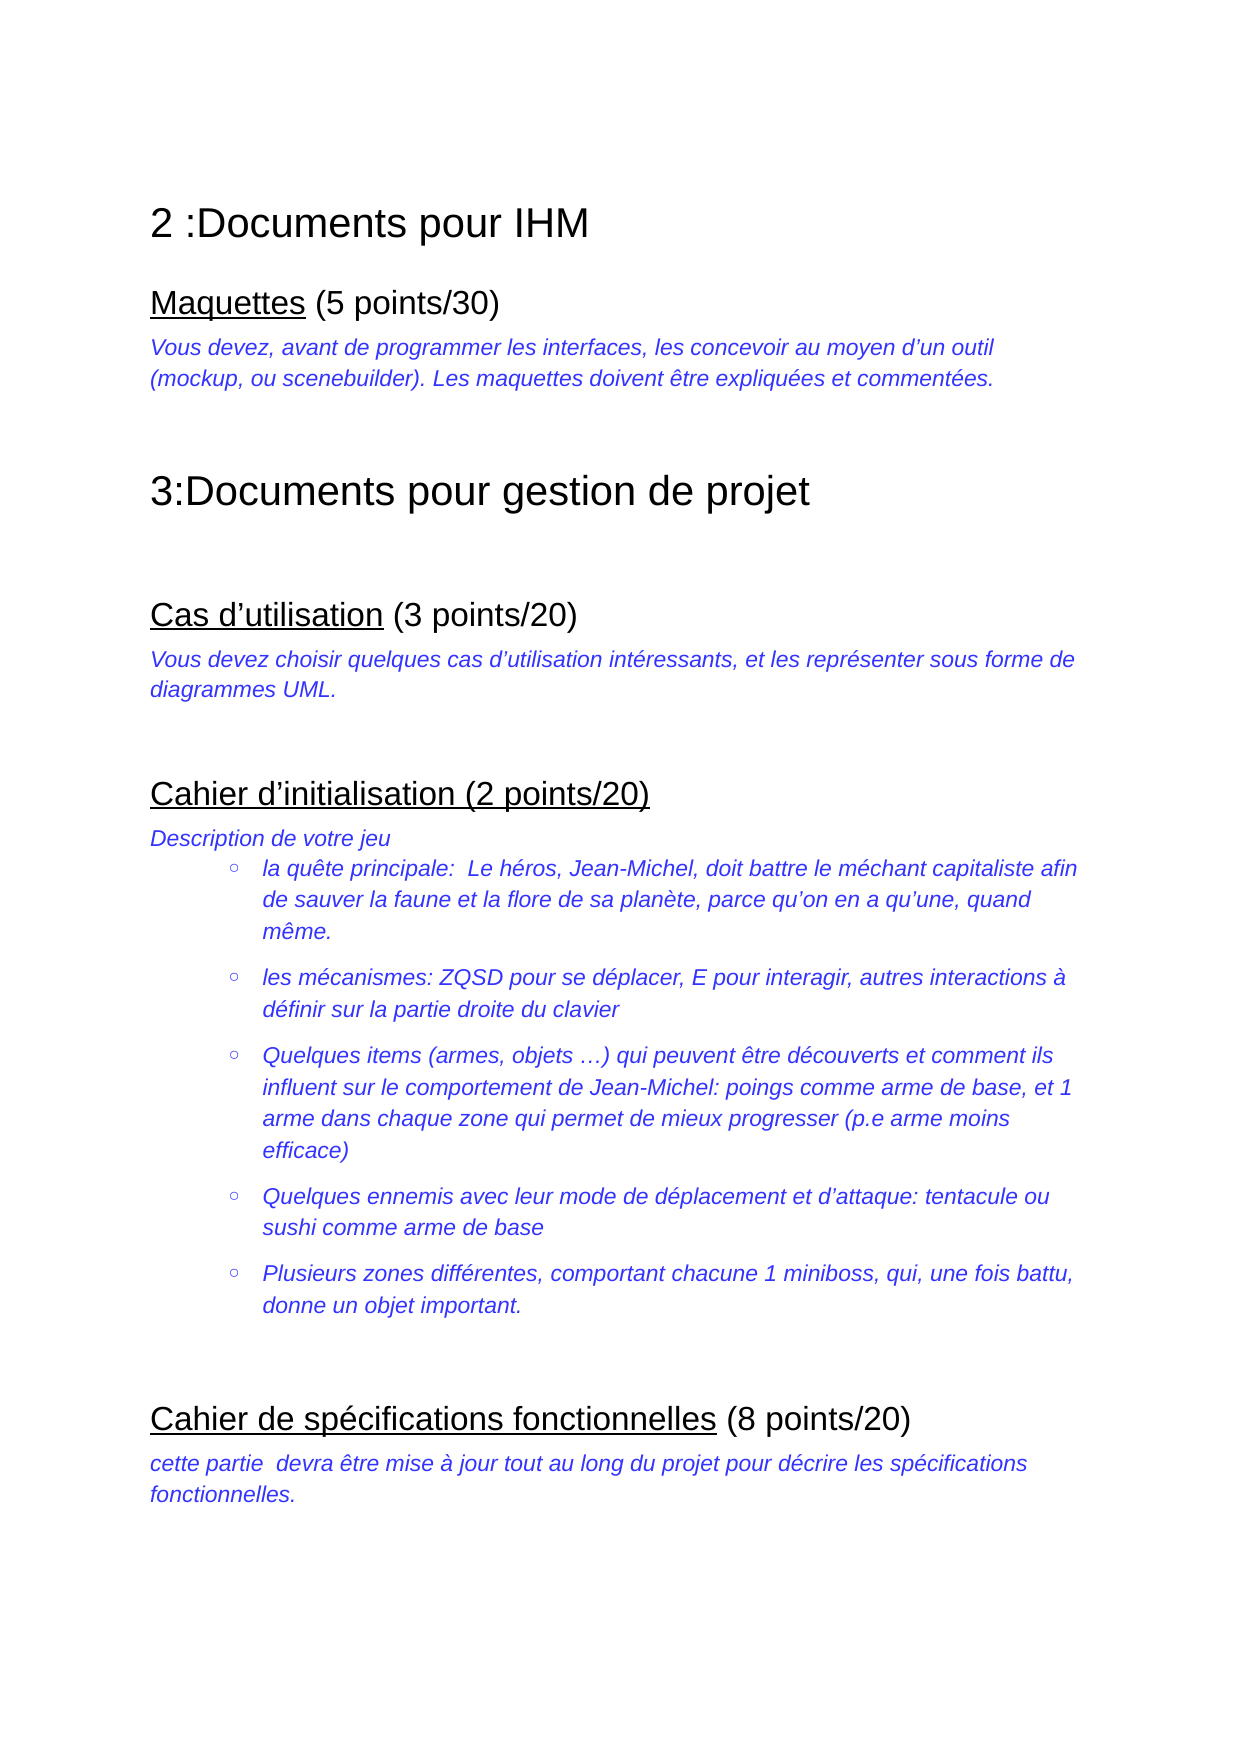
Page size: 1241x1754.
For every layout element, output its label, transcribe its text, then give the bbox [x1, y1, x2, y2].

list les mécanismes: ZQSD pour se déplacer, E pour interagir, autres interactions à définir sur la partie droite du clavier [225, 964, 1090, 1022]
subtitle Cahier d’initialisation (2 points/20) [150, 774, 1090, 812]
list Plusieurs zones différentes, comportant chacune 1 miniboss, qui, une fois battu, donne un objet important. [225, 1260, 1090, 1318]
subtitle Cas d’utilisation (3 points/20) [150, 595, 1090, 633]
subtitle Maquettes (5 points/30) [150, 283, 1090, 322]
list la quête principale: Le héros, Jean-Michel, doit battre le méchant capitaliste afin de sauver la faune et la flore de sa planète, parce qu’on en a qu’une, quand même. [225, 855, 1090, 944]
text Description de votre jeu [150, 825, 1090, 851]
subtitle 2 :Documents pour IHM [150, 198, 1090, 246]
text cette partie devra être mise à jour tout au long du projet pour décrire les spécifications fonctionnelles. [150, 1450, 1090, 1507]
text Vous devez, avant de programmer les interfaces, les concevoir au moyen d’un outil (mockup, ou scenebuilder). Les maquettes doivent être expliquées et commentées. [150, 334, 1090, 391]
subtitle Cahier de spécifications fonctionnelles (8 points/20) [150, 1399, 1090, 1438]
list Quelques items (armes, objets …) qui peuvent être découverts et comment ils influent sur le comportement de Jean-Michel: poings comme arme de base, et 1 arme dans chaque zone qui permet de mieux progresser (p.e arme moins efficace) [225, 1042, 1090, 1163]
text Vous devez choisir quelques cas d’utilisation intéressants, et les représenter sous forme de diagrammes UML. [150, 646, 1090, 702]
subtitle 3:Documents pour gestion de projet [150, 467, 1090, 514]
list Quelques ennemis avec leur mode de déplacement et d’attaque: tentacule ou sushi comme arme de base [225, 1183, 1090, 1241]
